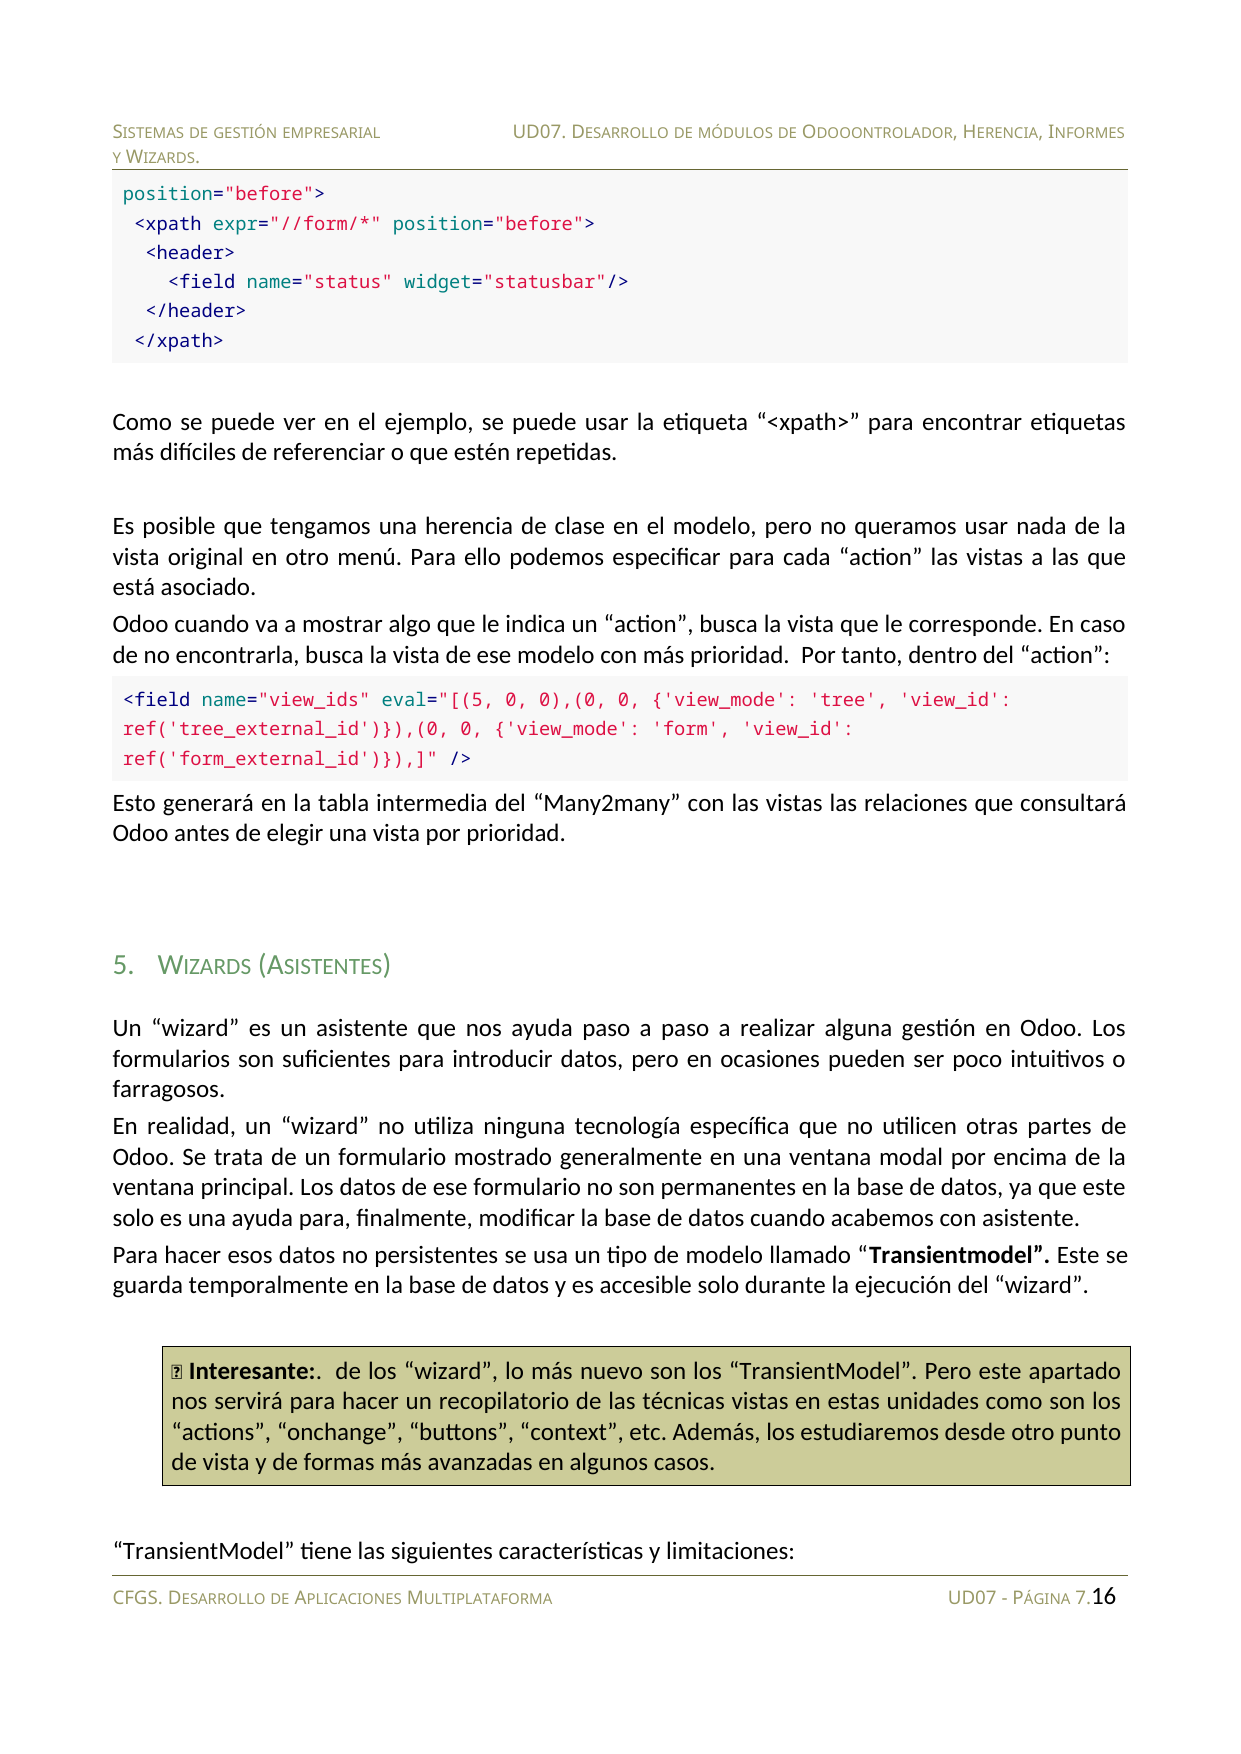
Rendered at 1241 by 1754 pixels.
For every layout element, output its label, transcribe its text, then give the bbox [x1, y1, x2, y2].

text Odoo cuando va a mostrar algo que le indica un “action”, busca la vista que le corresponde. En caso de no encontrarla, busca la vista de ese modelo con más prioridad. Por tanto, dentro del “action”: [112, 608, 1128, 669]
text 💬 Interesante:. de los “wizard”, lo más nuevo son los “TransientModel”. Pero este apartado nos servirá para hacer un recopilatorio de las técnicas vistas en estas unidades como son los “actions”, “onchange”, “buttons”, “context”, etc. Además, los estudiaremos desde otro punto de vista y de formas más avanzadas en algunos casos. [163, 1347, 1130, 1485]
text Como se puede ver en el ejemplo, se puede usar la etiqueta “<xpath>” para encontrar etiquetas más difíciles de referenciar o que estén repetidas. [112, 406, 1128, 467]
text Para hacer esos datos no persistentes se usa un tipo de modelo llamado “Transientmodel”. Este se guarda temporalmente en la base de datos y es accesible solo durante la ejecución del “wizard”. [112, 1239, 1128, 1300]
text Es posible que tengamos una herencia de clase en el modelo, pero no queramos usar nada de la vista original en otro menú. Para ello podemos especificar para cada “action” las vistas a las que está asociado. [112, 510, 1128, 602]
table_header position="before"> <xpath expr="//form/*" position="before"> <header> <field name="status" widget="statusbar"/> </header> </xpath> [112, 170, 1128, 363]
table_header <field name="view_ids" eval="[(5, 0, 0),(0, 0, {'view_mode': 'tree', 'view_id': ref('tree_external_id')}),(0, 0, {'view_mode': 'form', 'view_id': ref('form_external_id')}),]" /> [112, 676, 1128, 781]
text Un “wizard” es un asistente que nos ayuda paso a paso a realizar alguna gestión en Odoo. Los formularios son suficientes para introducir datos, pero en ocasiones pueden ser poco intuitivos o farragosos. [112, 1012, 1128, 1104]
text Esto generará en la tabla intermedia del “Many2many” con las vistas las relaciones que consultará Odoo antes de elegir una vista por prioridad. [112, 787, 1128, 848]
text “TransientModel” tiene las siguientes características y limitaciones: [112, 1535, 1128, 1566]
text En realidad, un “wizard” no utiliza ninguna tecnología específica que no utilicen otras partes de Odoo. Se trata de un formulario mostrado generalmente en una ventana modal por encima de la ventana principal. Los datos de ese formulario no son permanentes en la base de datos, ya que este solo es una ayuda para, finalmente, modificar la base de datos cuando acabemos con asistente. [112, 1110, 1128, 1232]
subtitle Wizards (Asistentes) [112, 946, 1128, 982]
